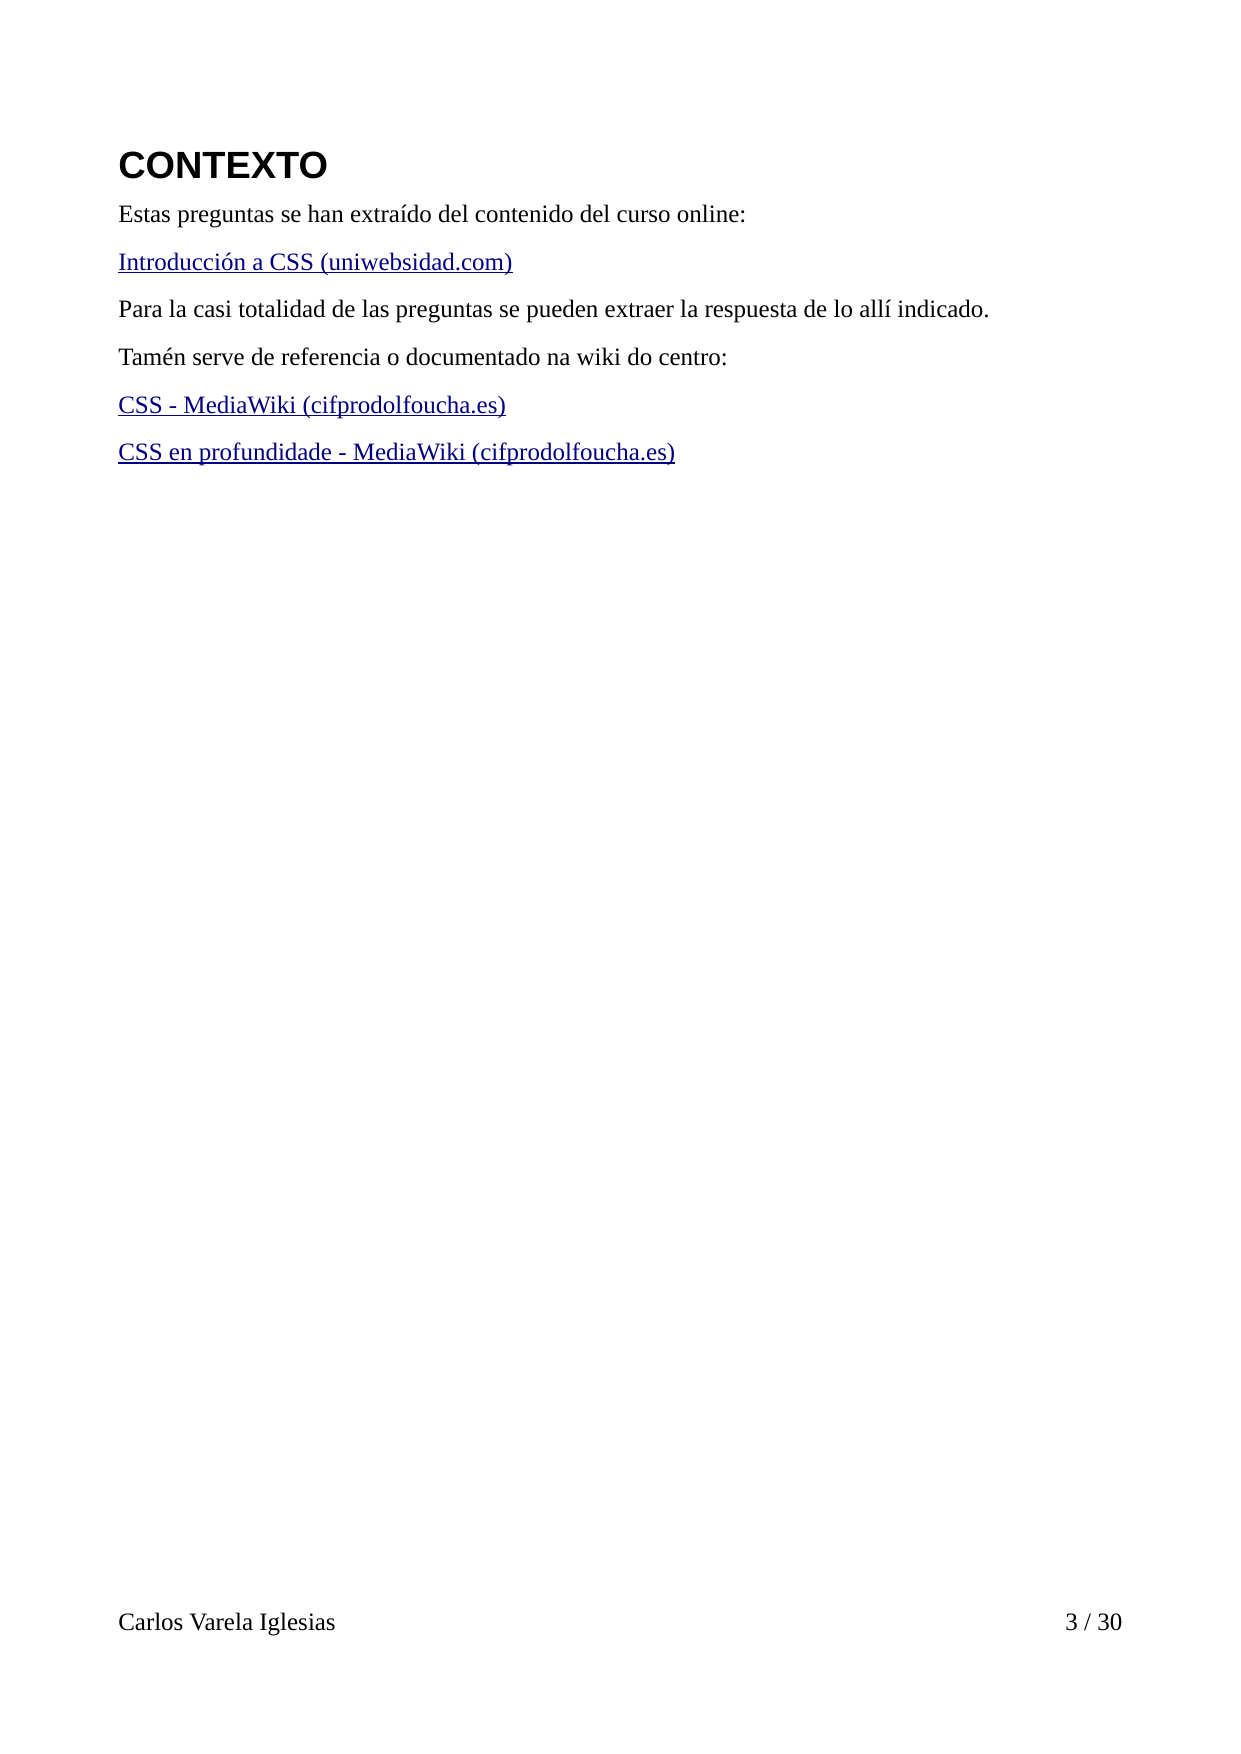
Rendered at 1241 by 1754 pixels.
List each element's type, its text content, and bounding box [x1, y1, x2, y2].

text CSS - MediaWiki (cifprodolfoucha.es) [118, 390, 1122, 418]
text CSS en profundidade - MediaWiki (cifprodolfoucha.es) [118, 437, 1122, 466]
text Para la casi totalidad de las preguntas se pueden extraer la respuesta de lo allí indicado. [118, 294, 1122, 323]
subtitle CONTEXTO [118, 143, 1122, 187]
text Introducción a CSS (uniwebsidad.com) [118, 247, 1122, 276]
text Estas preguntas se han extraído del contenido del curso online: [118, 199, 1122, 228]
text Tamén serve de referencia o documentado na wiki do centro: [118, 342, 1122, 371]
